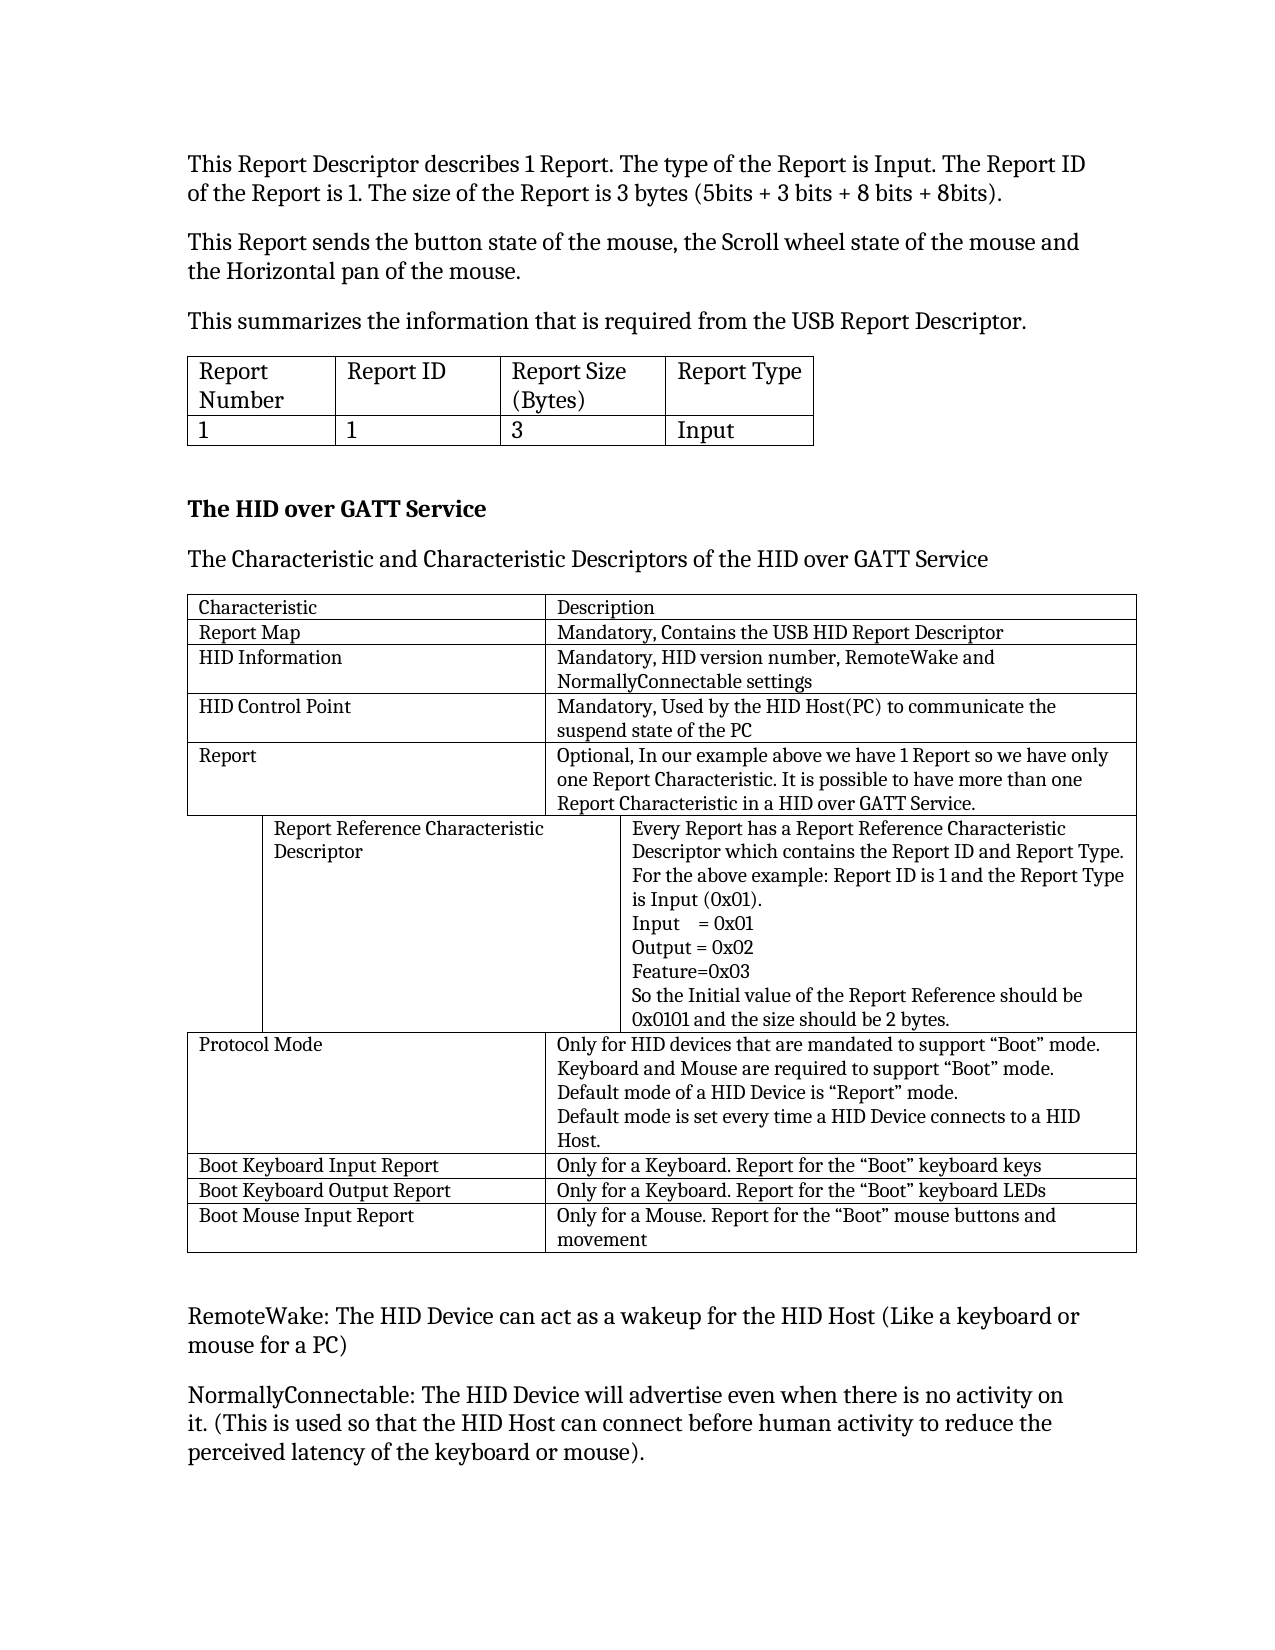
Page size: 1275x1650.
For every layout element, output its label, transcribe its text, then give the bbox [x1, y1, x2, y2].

table_header Report Type [666, 357, 813, 415]
table_header Report Number [188, 357, 335, 415]
table_cell Boot Keyboard Input Report [188, 1154, 545, 1178]
table_header Characteristic [188, 595, 545, 619]
table_header Report ID [336, 357, 500, 415]
table_cell Mandatory, Used by the HID Host(PC) to communicate the suspend state of the PC [546, 694, 1136, 742]
text This Report sends the button state of the mouse, the Scroll wheel state of the mouse and the Horizontal pan of the mouse. [187, 228, 1087, 286]
text This summarizes the information that is required from the USB Report Descriptor. [187, 307, 1087, 335]
text RemoteWake: The HID Device can act as a wakeup for the HID Host (Like a keyboard or mouse for a PC) [187, 1302, 1087, 1360]
table_cell Report Map [188, 620, 545, 644]
table_cell 1 [188, 416, 335, 444]
table_cell Boot Mouse Input Report [188, 1204, 545, 1252]
table_cell Only for HID devices that are mandated to support “Boot” mode. Keyboard and Mouse are required to support “Boot” mode. Default mode of a HID Device is “Report” mode. Default mode is set every time a HID Device connects to a HID Host. [546, 1033, 1136, 1153]
table_cell Report Reference Characteristic Descriptor [263, 816, 620, 1032]
table_cell Only for a Keyboard. Report for the “Boot” keyboard LEDs [546, 1179, 1136, 1203]
text The Characteristic and Characteristic Descriptors of the HID over GATT Service [187, 545, 1087, 573]
text This Report Descriptor describes 1 Report. The type of the Report is Input. The Report ID of the Report is 1. The size of the Report is 3 bytes (5bits + 3 bits + 8 bits + 8bits). [187, 150, 1087, 207]
text NormallyConnectable: The HID Device will advertise even when there is no activity on it. (This is used so that the HID Host can connect before human activity to reduce the perceived latency of the keyboard or mouse). [187, 1381, 1087, 1467]
table_cell Only for a Keyboard. Report for the “Boot” keyboard keys [546, 1154, 1136, 1178]
table_cell 3 [501, 416, 665, 444]
table_header Description [546, 595, 1136, 619]
table_header Report Size (Bytes) [501, 357, 665, 415]
text The HID over GATT Service [187, 495, 1087, 524]
table_cell Only for a Mouse. Report for the “Boot” mouse buttons and movement [546, 1204, 1136, 1252]
table_cell Mandatory, Contains the USB HID Report Descriptor [546, 620, 1136, 644]
table_cell Protocol Mode [188, 1033, 545, 1153]
table_cell HID Information [188, 645, 545, 693]
table_cell Input [666, 416, 813, 444]
table_cell Report [188, 743, 545, 815]
table_cell Mandatory, HID version number, RemoteWake and NormallyConnectable settings [546, 645, 1136, 693]
table_cell [188, 816, 262, 1032]
table_cell Optional, In our example above we have 1 Report so we have only one Report Characteristic. It is possible to have more than one Report Characteristic in a HID over GATT Service. [546, 743, 1136, 815]
table_cell HID Control Point [188, 694, 545, 742]
table_cell 1 [336, 416, 500, 444]
table_cell Boot Keyboard Output Report [188, 1179, 545, 1203]
table_cell Every Report has a Report Reference Characteristic Descriptor which contains the Report ID and Report Type. For the above example: Report ID is 1 and the Report Type is Input (0x01). Input = 0x01 Output = 0x02 Feature=0x03 So the Initial value of the Report Reference should be 0x0101 and the size should be 2 bytes. [621, 816, 1136, 1032]
